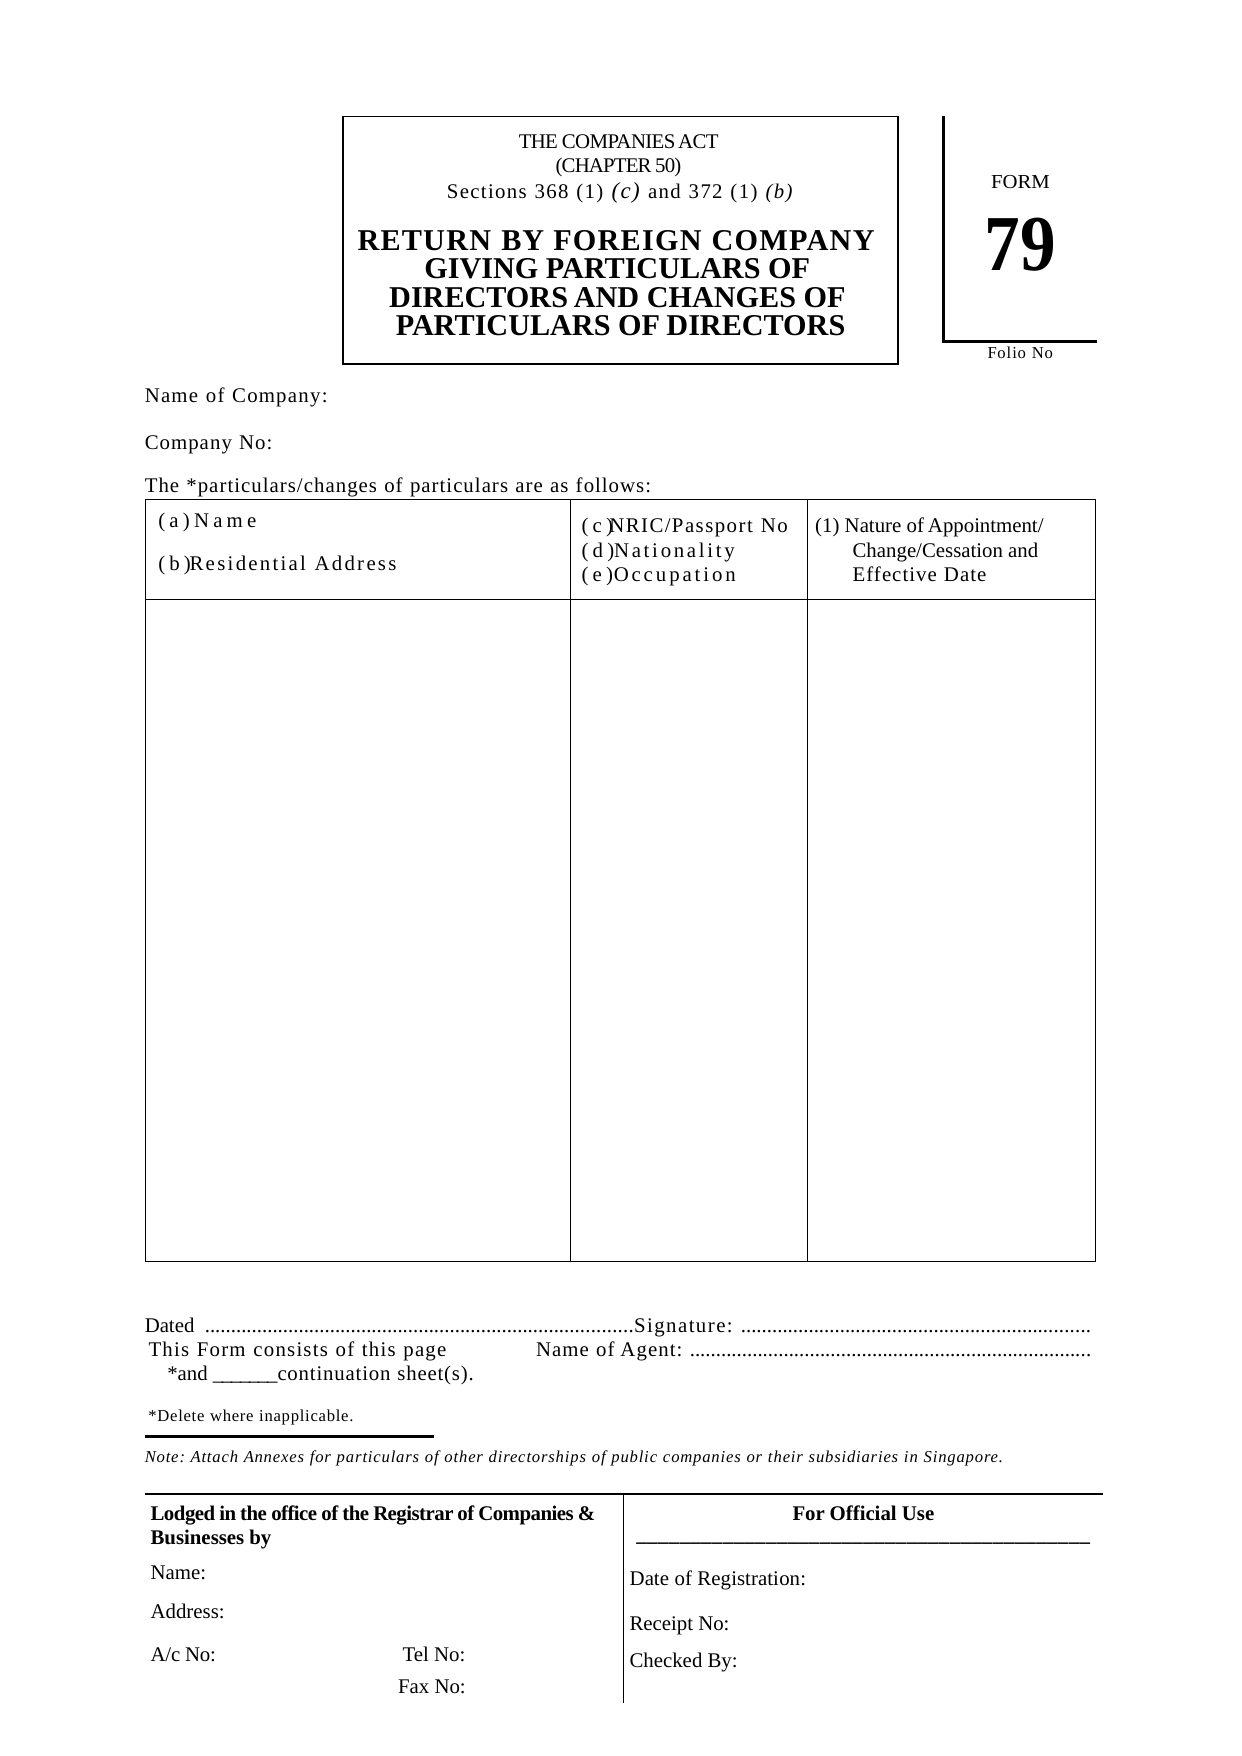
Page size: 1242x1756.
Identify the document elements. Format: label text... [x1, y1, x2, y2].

table_cell [899, 340, 943, 363]
table_header THE COMPANIES ACT (CHAPTER 50) Sections 368 (1) (c) and 372 (1) (b) RETURN BY FOREIGN COMPANY GIVING PARTICULARS OF DIRECTORS AND CHANGES OF PARTICULARS OF DIRECTORS [344, 117, 897, 340]
text Note: Attach Annexes for particulars of other directorships of public companies or their subsidiaries in Singapore. [144, 1447, 1103, 1466]
table_cell [571, 600, 807, 1261]
table_cell [434, 1396, 536, 1435]
table_header For Official Use __________________________________________ Date of Registration: Receipt No: Checked By: [624, 1495, 1103, 1703]
text Company No: <o.uen> [144, 430, 1103, 454]
table_cell [434, 1435, 536, 1439]
table_cell [146, 600, 570, 1261]
table_header NRIC/Passport No Nationality Occupation [571, 500, 807, 599]
table_cell [808, 600, 1095, 1261]
table_header This Form consists of this page *and continuation sheet(s). [145, 1337, 536, 1396]
table_cell [536, 1435, 1097, 1439]
table_cell [536, 1396, 1097, 1435]
table_cell [344, 340, 897, 363]
table_header FORM 79 [945, 116, 1097, 340]
table_cell *Delete where inapplicable. [145, 1396, 434, 1435]
text Name of Company: <o.name> [144, 383, 1103, 407]
text The *particulars/changes of particulars are as follows: [144, 473, 1103, 497]
table_header Name of Agent: [536, 1337, 1097, 1396]
table_header (1) Nature of Appointment/ Change/Cessation and Effective Date [808, 500, 1095, 599]
table_header Lodged in the office of the Registrar of Companies & Businesses by Name: Address: A/c No: Tel No: Fax No: [145, 1495, 623, 1703]
table_header Name Residential Address [146, 500, 570, 599]
table_cell Folio No [944, 343, 1097, 363]
text Dated Signature: [144, 1313, 1103, 1337]
table_header [899, 116, 942, 340]
